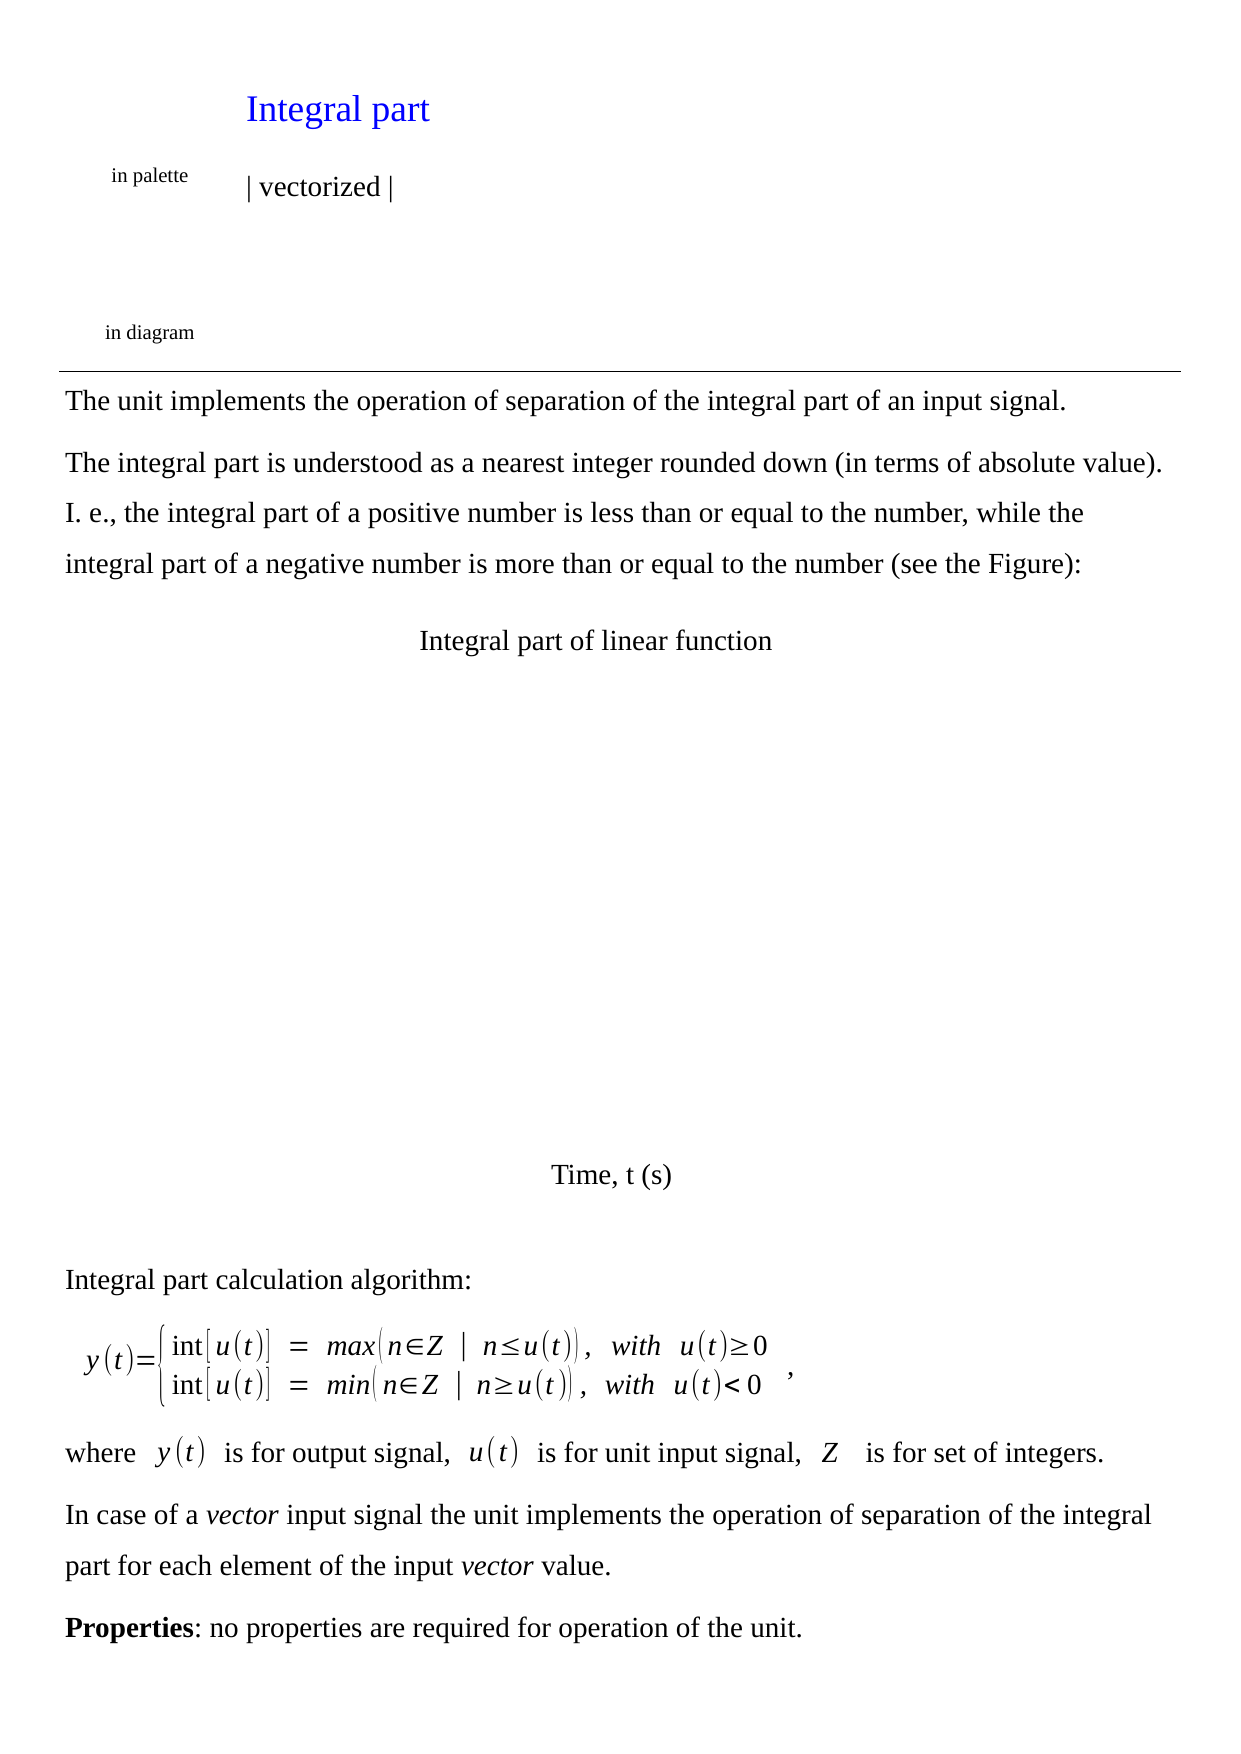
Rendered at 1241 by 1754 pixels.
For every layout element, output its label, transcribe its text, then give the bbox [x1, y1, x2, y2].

table_cell in palette [59, 158, 240, 214]
table_cell [59, 214, 240, 314]
table_cell [240, 315, 1181, 371]
table_header Integral part [240, 59, 1181, 157]
table_cell The unit implements the operation of separation of the integral part of an input signal. The integral part is understood as a nearest integer rounded down (in terms of absolute value). I. e., the integral part of a positive number is less than or equal to the number, while the integral part of a negative number is more than or equal to the number (see the Figure): Integral part calculation algorithm: , whereis for output signal,is for unit input signal, is for set of integers. In case of a vector input signal the unit implements the operation of separation of the integral part for each element of the input vector value. Properties: no properties are required for operation of the unit. Note: output signal dimension is always equal to the input signal dimension. [59, 372, 1181, 1649]
table_cell [240, 214, 1181, 314]
table_header [59, 59, 240, 157]
table_cell in diagram [59, 315, 240, 371]
table_cell | vectorized | [240, 158, 1181, 214]
